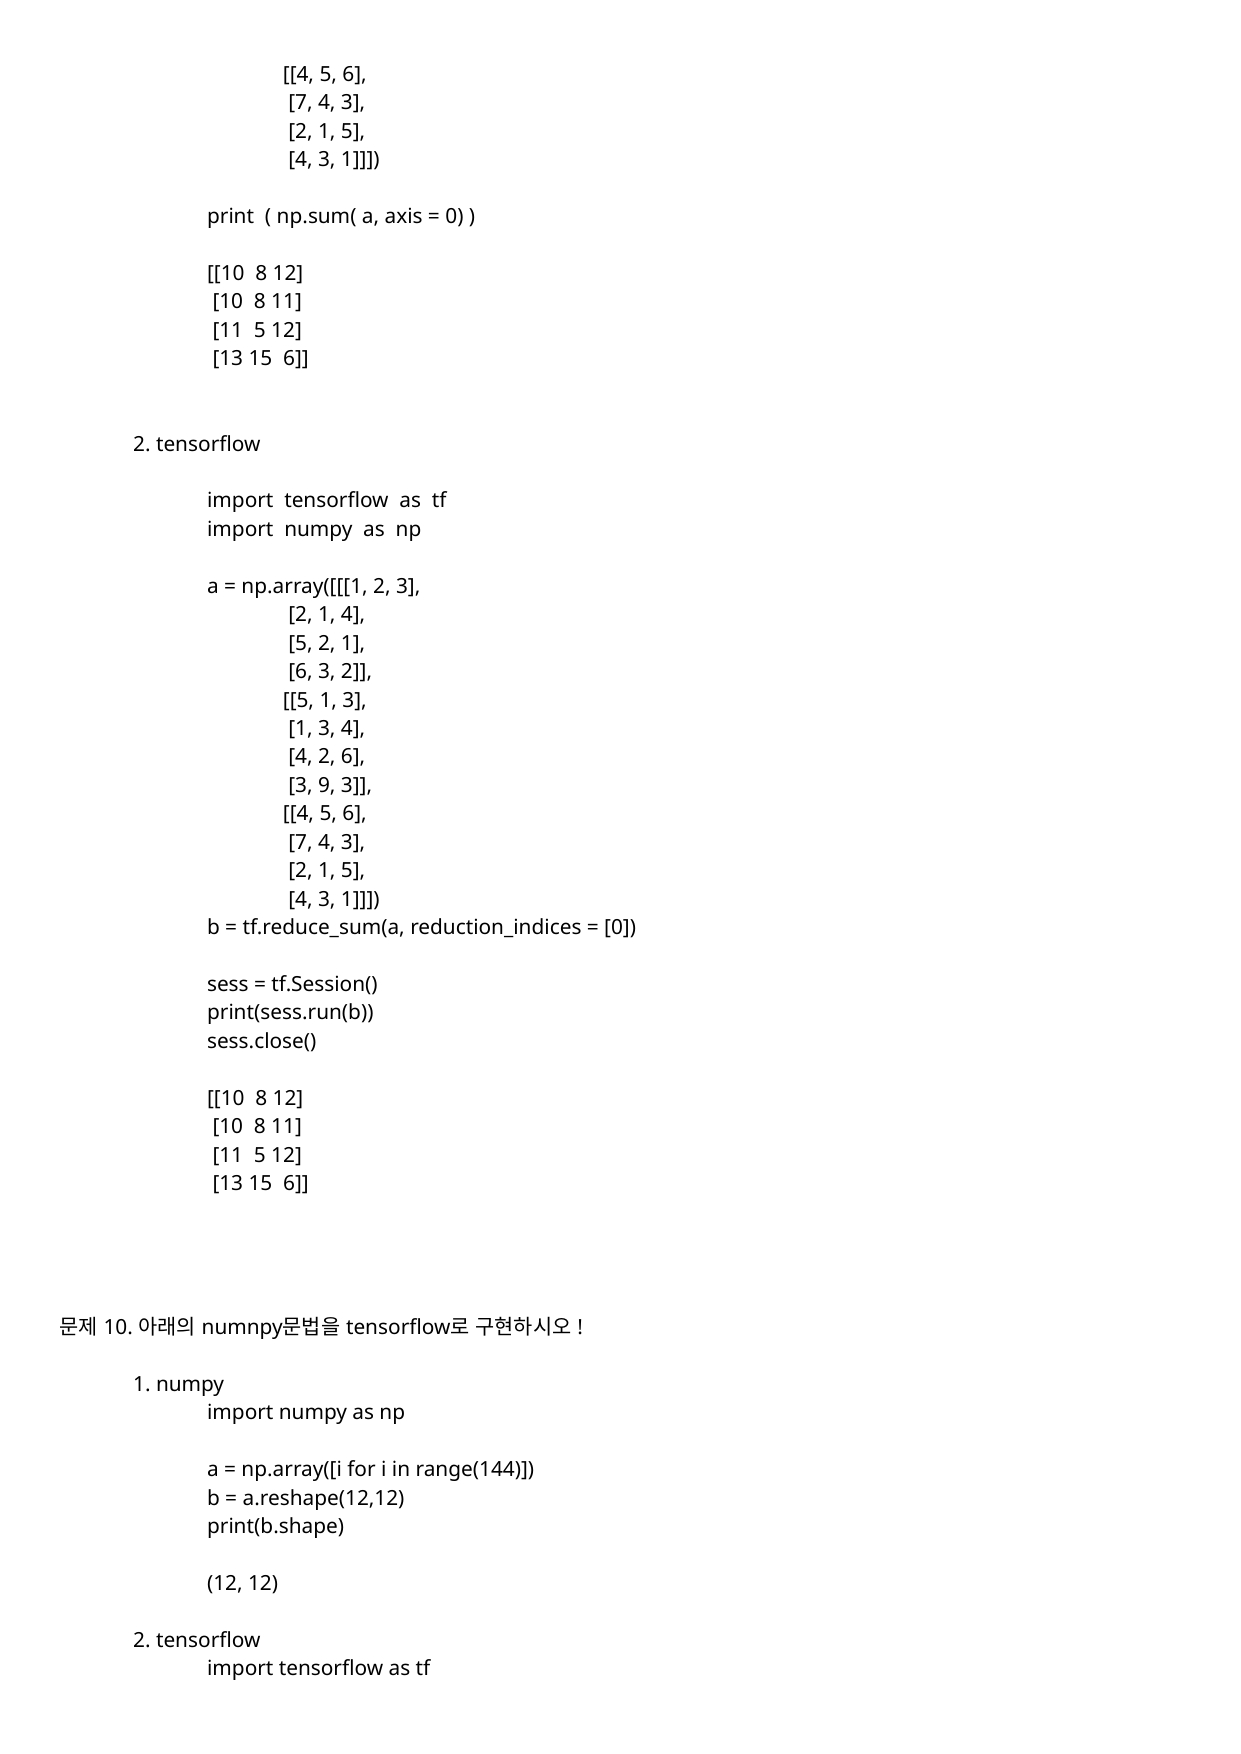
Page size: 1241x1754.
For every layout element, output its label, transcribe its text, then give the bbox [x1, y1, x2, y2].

text [2, 1, 4], [59, 599, 1181, 628]
text sess.close() [59, 1026, 1181, 1054]
text (12, 12) [59, 1568, 1181, 1597]
text [7, 4, 3], [59, 87, 1181, 116]
text import tensorflow as tf [59, 486, 1181, 514]
text b = tf.reduce_sum(a, reduction_indices = [0]) [59, 912, 1181, 941]
text [[4, 5, 6], [59, 798, 1181, 827]
text [3, 9, 3]], [59, 770, 1181, 798]
text [10 8 11] [59, 287, 1181, 315]
text import tensorflow as tf [59, 1653, 1181, 1682]
text [11 5 12] [59, 315, 1181, 343]
text [13 15 6]] [59, 1168, 1181, 1197]
text [1, 3, 4], [59, 713, 1181, 742]
text [4, 2, 6], [59, 742, 1181, 770]
text [5, 2, 1], [59, 628, 1181, 656]
text import numpy as np [59, 1397, 1181, 1426]
text print ( np.sum( a, axis = 0) ) [59, 201, 1181, 230]
text [6, 3, 2]], [59, 656, 1181, 685]
text a = np.array([i for i in range(144)]) [59, 1454, 1181, 1483]
text 문제 10. 아래의 numnpy문법을 tensorflow로 구현하시오 ! [59, 1310, 1181, 1341]
text [7, 4, 3], [59, 827, 1181, 855]
text [4, 3, 1]]]) [59, 144, 1181, 173]
text 2. tensorflow [59, 1625, 1181, 1653]
text [10 8 11] [59, 1111, 1181, 1140]
text b = a.reshape(12,12) [59, 1483, 1181, 1511]
text print(b.shape) [59, 1511, 1181, 1540]
text [4, 3, 1]]]) [59, 884, 1181, 912]
text sess = tf.Session() [59, 969, 1181, 997]
text print(sess.run(b)) [59, 997, 1181, 1026]
text [[5, 1, 3], [59, 685, 1181, 713]
text [2, 1, 5], [59, 116, 1181, 144]
text [[10 8 12] [59, 1083, 1181, 1111]
text [[10 8 12] [59, 258, 1181, 287]
text 2. tensorflow [59, 429, 1181, 457]
text [2, 1, 5], [59, 855, 1181, 884]
text [11 5 12] [59, 1140, 1181, 1168]
text import numpy as np [59, 514, 1181, 542]
text [[4, 5, 6], [59, 59, 1181, 87]
text a = np.array([[[1, 2, 3], [59, 571, 1181, 599]
text [13 15 6]] [59, 343, 1181, 372]
text 1. numpy [59, 1369, 1181, 1397]
